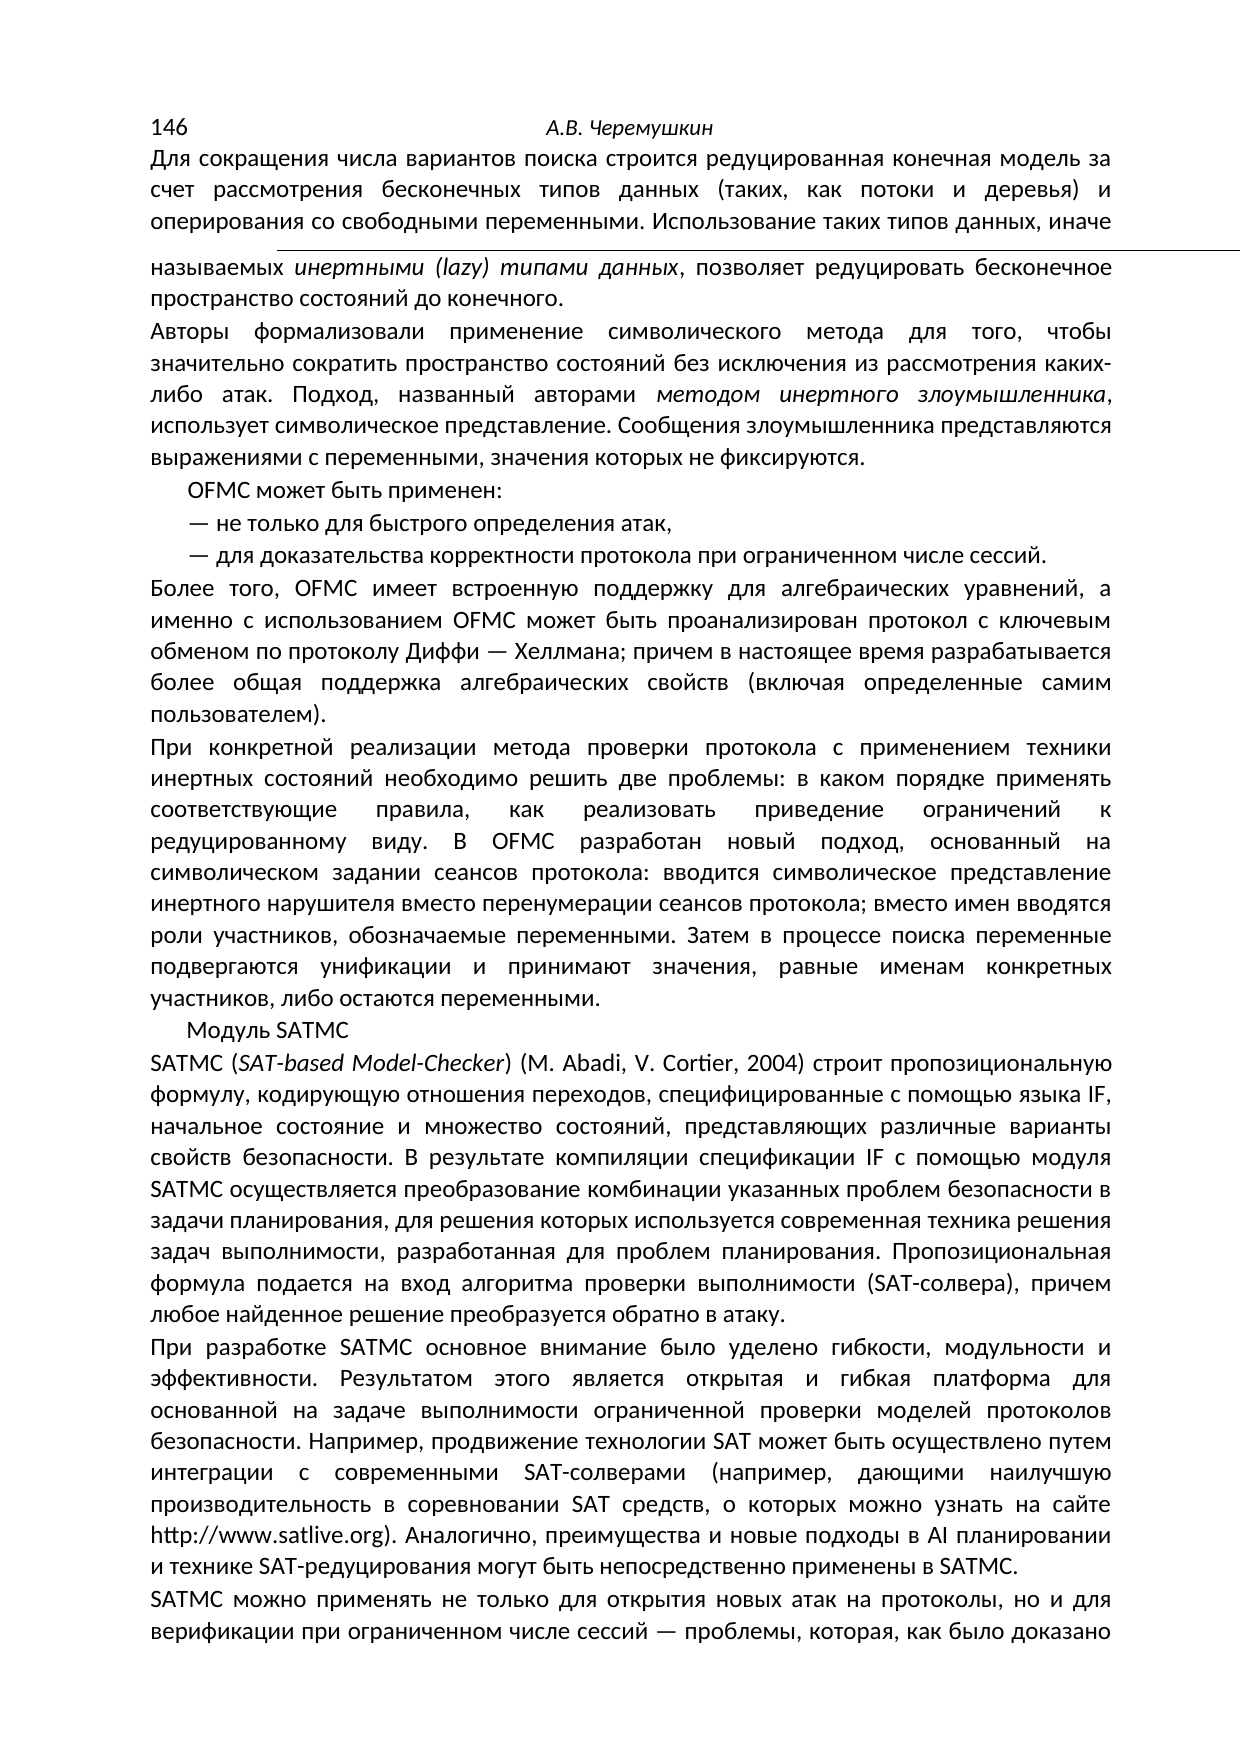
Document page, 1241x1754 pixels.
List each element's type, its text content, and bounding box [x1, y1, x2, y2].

text Для сокращения числа вариантов поиска строится редуцированная конечная модель за счет рассмотрения бесконечных типов данных (таких, как потоки и деревья) и оперирования со свободными переменными. Использование таких типов данных, иначе называемых инертными (lazy) типами данных, позволяет редуцировать бесконечное пространство состояний до конечного. [150, 142, 1113, 313]
text При разработке SATMC основное внимание было уделено гибкости, модульности и эффективности. Результатом этого является открытая и гибкая платформа для основанной на задаче выполнимости ограниченной проверки моделей протоколов безопасности. Например, продвижение технологии SAT может быть осуществлено путем интеграции с современными SAT-солверами (например, дающими наилучшую производительность в соревновании SAT средств, о которых можно узнать на сайте http://www.satlive.org). Аналогично, преимущества и новые подходы в AI планировании и технике SAT-редуцирования могут быть непосредственно применены в SATMC. [150, 1331, 1113, 1581]
text OFMC может быть применен: [187, 474, 1113, 504]
text SATMC (SAT-based Model-Checker) (M. Abadi, V. Cortier, 2004) строит пропозициональную формулу, кодирующую отношения переходов, специфицированные с помощью языка IF, начальное состояние и множество состояний, представляющих различные варианты свойств безопасности. В результате компиляции спецификации IF с помощью модуля SATMC осуществляется преобразование комбинации указанных проблем безопасности в задачи планирования, для решения которых используется современная техника решения задач выполнимости, разработанная для проблем планирования. Пропозициональная формула подается на вход алгоритма проверки выполнимости (SAT-солвера), причем любое найденное решение преобразуется обратно в атаку. [150, 1047, 1113, 1329]
text Более того, OFMC имеет встроенную поддержку для алгебраических уравнений, а именно с использованием OFMC может быть проанализирован протокол с ключевым обменом по протоколу Диффи — Хеллмана; причем в настоящее время разрабатывается более общая поддержка алгебраических свойств (включая определенные самим пользователем). [150, 572, 1113, 728]
text — для доказательства корректности протокола при ограниченном числе сессий. [187, 539, 1113, 570]
text SATMC можно применять не только для открытия новых атак на протоколы, но и для верификации при ограниченном числе сессий — проблемы, которая, как было доказано [150, 1583, 1113, 1645]
text При конкретной реализации метода проверки протокола с применением техники инертных состояний необходимо решить две проблемы: в каком порядке применять соответствующие правила, как реализовать приведение ограничений к редуцированному виду. В OFMC разработан новый подход, основанный на символическом задании сеансов протокола: вводится символическое представление инертного нарушителя вместо перенумерации сеансов протокола; вместо имен вводятся роли участников, обозначаемые переменными. Затем в процессе поиска переменные подвергаются унификации и принимают значения, равные именам конкретных участников, либо остаются переменными. [150, 731, 1113, 1012]
text — не только для быстрого определения атак, [187, 507, 1113, 537]
text Авторы формализовали применение символического метода для того, чтобы значительно сократить пространство состояний без исключения из рассмотрения каких-либо атак. Подход, названный авторами методом инертного злоумышленника, использует символическое представление. Сообщения злоумышленника представляются выражениями с переменными, значения которых не фиксируются. [150, 315, 1113, 471]
text Модуль SATMC [186, 1014, 956, 1045]
